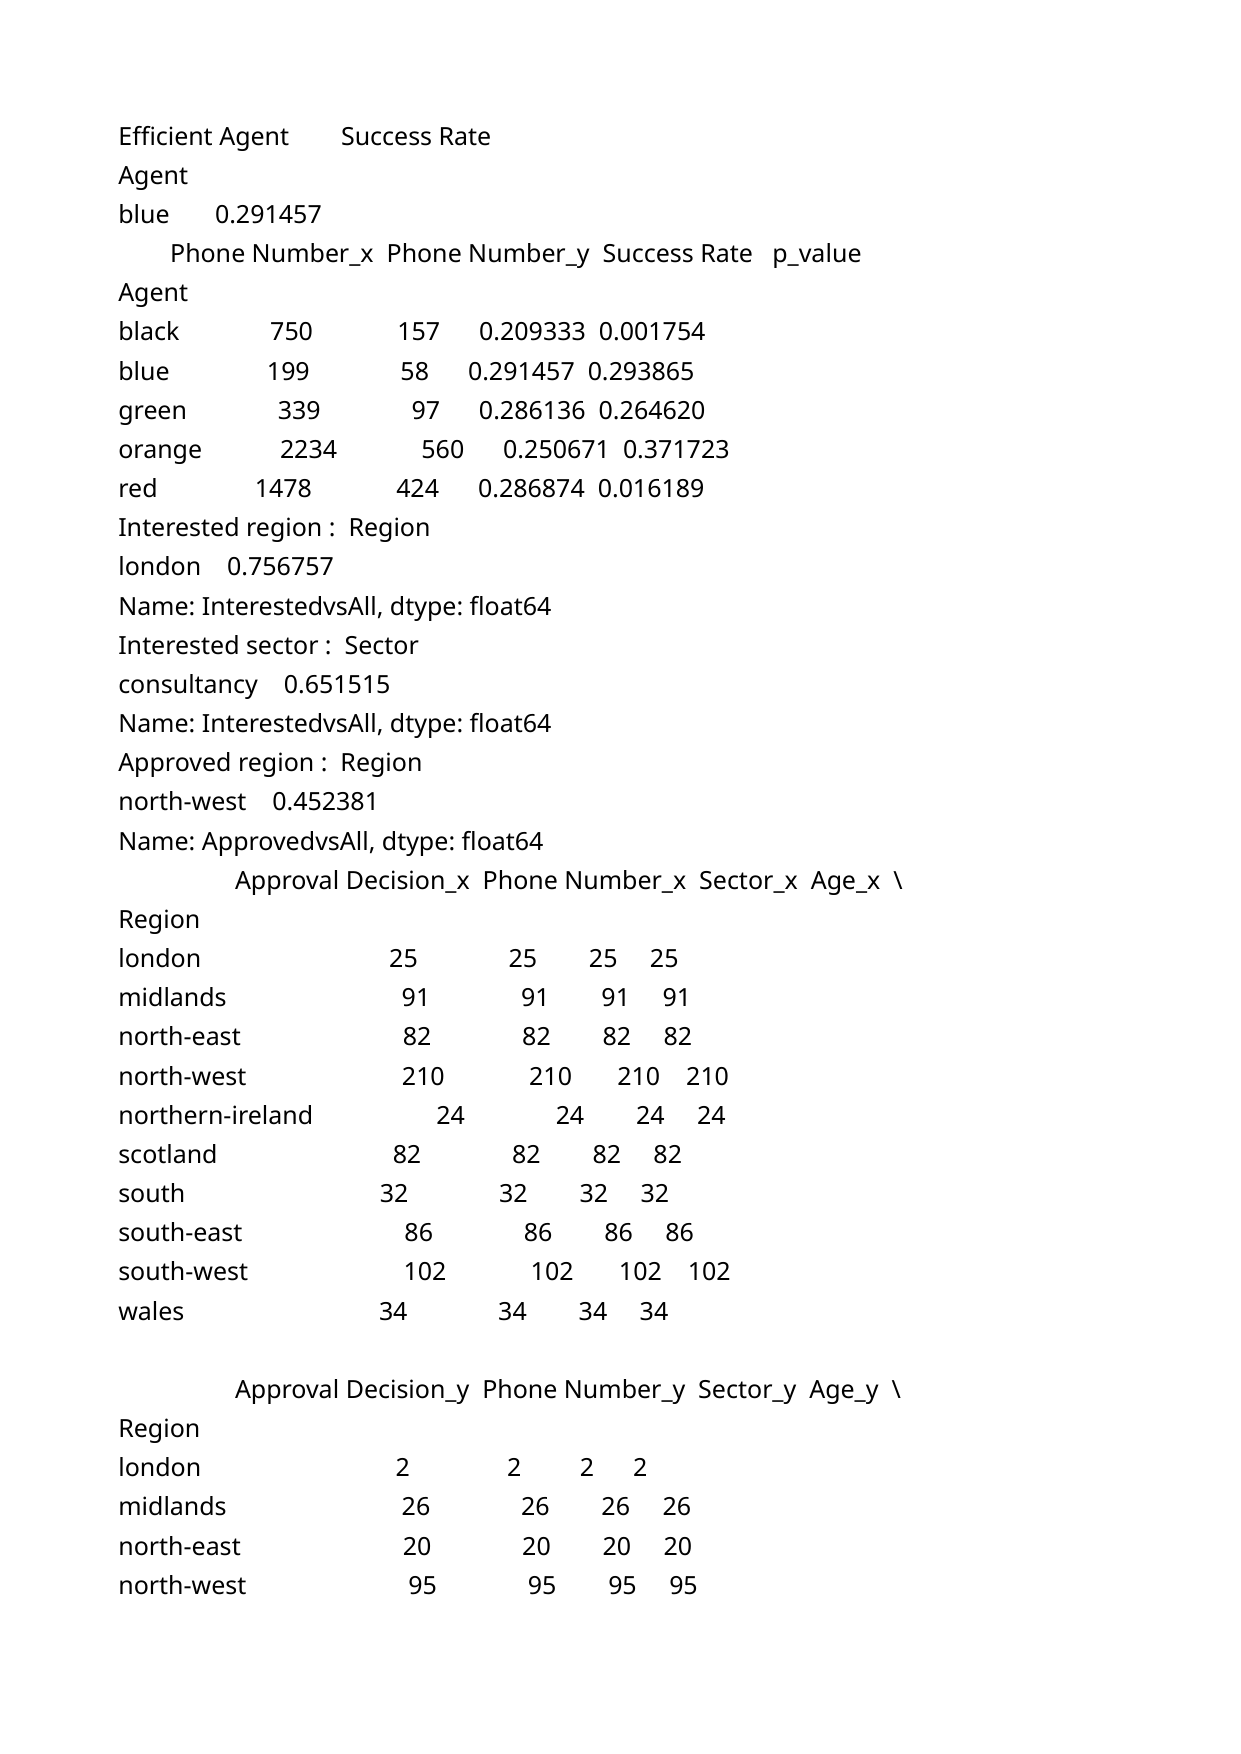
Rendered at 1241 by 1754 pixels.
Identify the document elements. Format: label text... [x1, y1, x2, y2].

text london 0.756757 [118, 549, 1122, 583]
text Region [118, 1411, 1122, 1445]
text scotland 82 82 82 82 [118, 1136, 1122, 1171]
text red 1478 424 0.286874 0.016189 [118, 471, 1122, 505]
text north-east 20 20 20 20 [118, 1528, 1122, 1562]
text Approval Decision_x Phone Number_x Sector_x Age_x \ [118, 862, 1122, 896]
text Approved region : Region [118, 745, 1122, 779]
text north-west 210 210 210 210 [118, 1058, 1122, 1092]
text blue 199 58 0.291457 0.293865 [118, 353, 1122, 387]
text north-east 82 82 82 82 [118, 1019, 1122, 1053]
text Interested region : Region [118, 510, 1122, 544]
text northern-ireland 24 24 24 24 [118, 1097, 1122, 1131]
text Phone Number_x Phone Number_y Success Rate p_value [118, 236, 1122, 270]
text consultancy 0.651515 [118, 666, 1122, 701]
text black 750 157 0.209333 0.001754 [118, 314, 1122, 348]
text Name: ApprovedvsAll, dtype: float64 [118, 823, 1122, 857]
text orange 2234 560 0.250671 0.371723 [118, 431, 1122, 466]
text Agent [118, 275, 1122, 309]
text north-west 95 95 95 95 [118, 1567, 1122, 1601]
text london 2 2 2 2 [118, 1450, 1122, 1484]
text Agent [118, 157, 1122, 191]
text midlands 91 91 91 91 [118, 980, 1122, 1014]
text green 339 97 0.286136 0.264620 [118, 392, 1122, 426]
text Region [118, 901, 1122, 936]
text midlands 26 26 26 26 [118, 1489, 1122, 1523]
text Interested sector : Sector [118, 627, 1122, 661]
text Name: InterestedvsAll, dtype: float64 [118, 588, 1122, 622]
text south-east 86 86 86 86 [118, 1215, 1122, 1249]
text south-west 102 102 102 102 [118, 1254, 1122, 1288]
text blue 0.291457 [118, 196, 1122, 231]
text south 32 32 32 32 [118, 1176, 1122, 1210]
text Approval Decision_y Phone Number_y Sector_y Age_y \ [118, 1371, 1122, 1406]
text Name: InterestedvsAll, dtype: float64 [118, 706, 1122, 740]
text wales 34 34 34 34 [118, 1293, 1122, 1327]
text north-west 0.452381 [118, 784, 1122, 818]
text Efficient Agent Success Rate [118, 118, 1122, 152]
text london 25 25 25 25 [118, 941, 1122, 975]
